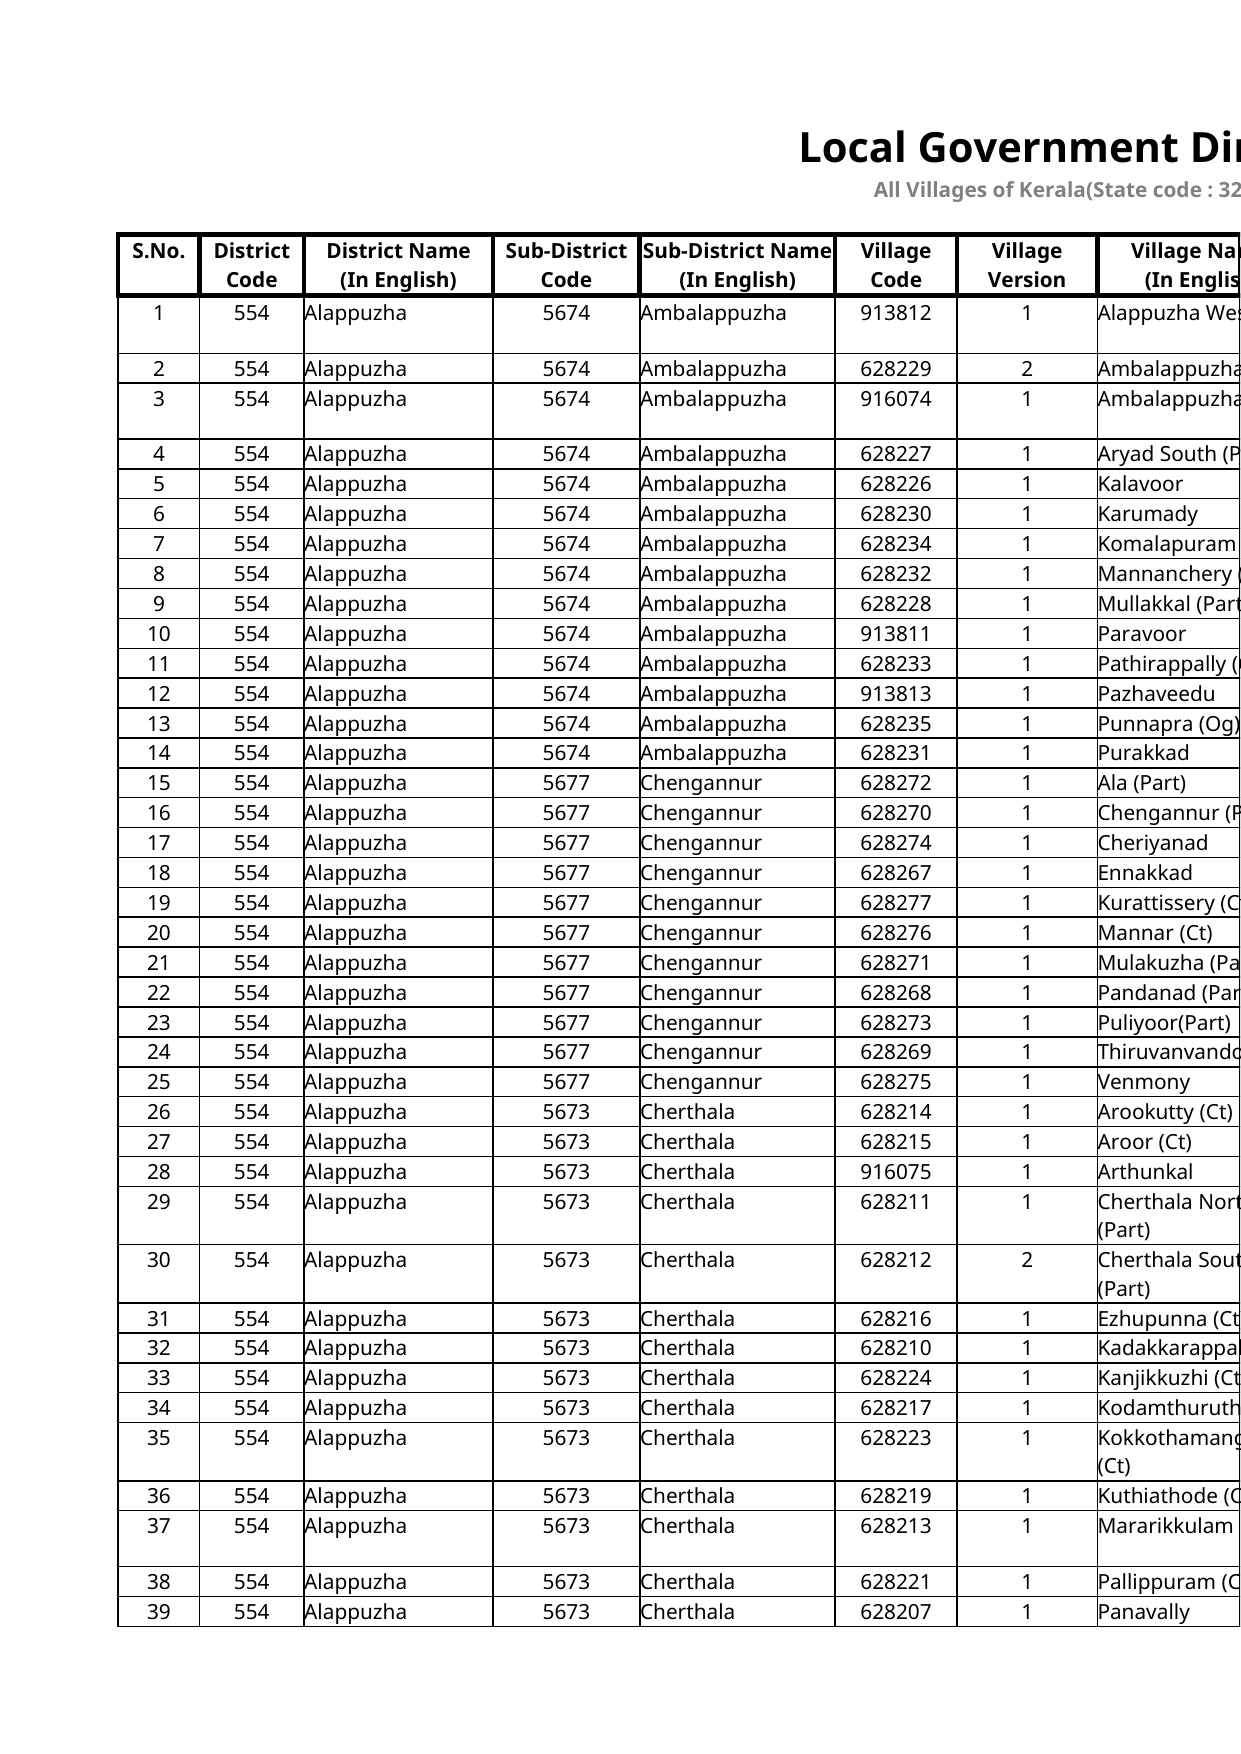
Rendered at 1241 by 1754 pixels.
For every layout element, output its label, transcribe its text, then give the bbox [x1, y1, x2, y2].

table_cell 1 [958, 1068, 1097, 1096]
table_cell Alappuzha [305, 679, 492, 707]
table_cell 554 [200, 589, 303, 617]
table_cell 554 [200, 499, 303, 528]
table_cell 26 [119, 1097, 199, 1126]
table_cell 5677 [494, 828, 639, 857]
table_cell Cherthala [641, 1482, 834, 1510]
table_cell 913813 [836, 679, 956, 707]
table_cell 554 [200, 1157, 303, 1186]
table_cell Alappuzha [305, 440, 492, 468]
table_cell Alappuzha [305, 529, 492, 558]
table_cell Alappuzha [305, 499, 492, 528]
table_cell Alappuzha [305, 298, 492, 352]
table_cell 628228 [836, 589, 956, 617]
table_cell 4 [119, 440, 199, 468]
table_cell 16 [119, 798, 199, 827]
table_cell 1 [958, 888, 1097, 916]
table_cell Alappuzha [305, 709, 492, 737]
table_cell 554 [200, 888, 303, 916]
table_cell 9 [119, 589, 199, 617]
table_cell Pazhaveedu [1098, 679, 1239, 707]
table_cell Chengannur [641, 948, 834, 976]
table_cell 5673 [494, 1482, 639, 1510]
table_cell Ambalappuzha [641, 709, 834, 737]
table_cell 8 [119, 559, 199, 588]
table_cell Aroor (Ct) [1098, 1127, 1239, 1156]
table_cell 1 [958, 440, 1097, 468]
table_cell Mullakkal (Part) [1098, 589, 1239, 617]
table_cell 628219 [836, 1482, 956, 1510]
table_cell Alappuzha [305, 769, 492, 797]
table_header All Villages of Kerala(State code : 32) State [118, 175, 1240, 203]
table_cell 5677 [494, 918, 639, 946]
table_cell Kadakkarappally [1098, 1334, 1239, 1362]
table_cell 1 [958, 559, 1097, 588]
table_cell Alappuzha [305, 619, 492, 647]
table_cell Ambalappuzha [641, 649, 834, 677]
table_cell 1 [958, 1597, 1097, 1626]
table_cell 554 [200, 1334, 303, 1362]
table_cell Alappuzha [305, 470, 492, 498]
table_cell 554 [200, 1482, 303, 1510]
table_cell 5674 [494, 298, 639, 352]
table_cell 554 [200, 769, 303, 797]
table_cell 554 [200, 978, 303, 1006]
table_cell Ambalappuzha [641, 499, 834, 528]
table_cell 5673 [494, 1597, 639, 1626]
table_cell 5674 [494, 440, 639, 468]
table_cell 628277 [836, 888, 956, 916]
table_cell Ambalappuzha [641, 384, 834, 438]
table_cell 5674 [494, 470, 639, 498]
table_cell 554 [200, 559, 303, 588]
table_cell 554 [200, 828, 303, 857]
table_cell 11 [119, 649, 199, 677]
table_cell Cherthala [641, 1567, 834, 1596]
table_cell 25 [119, 1068, 199, 1096]
table_cell 1 [958, 1008, 1097, 1036]
table_cell 628276 [836, 918, 956, 946]
table_cell 15 [119, 769, 199, 797]
table_cell 628210 [836, 1334, 956, 1362]
table_cell Ambalappuzha [641, 354, 834, 382]
table_cell Cherthala [641, 1423, 834, 1480]
table_cell 1 [958, 709, 1097, 737]
table_cell 5674 [494, 354, 639, 382]
table_cell 628271 [836, 948, 956, 976]
table_cell Cherthala [641, 1245, 834, 1302]
table_cell 554 [200, 1187, 303, 1244]
table_cell 1 [958, 978, 1097, 1006]
table_cell 5673 [494, 1567, 639, 1596]
table_cell 1 [958, 1157, 1097, 1186]
table_cell 628275 [836, 1068, 956, 1096]
table_header Sub-District Code [495, 237, 637, 293]
table_cell 1 [958, 1304, 1097, 1332]
table_cell Mannar (Ct) [1098, 918, 1239, 946]
table_cell Alappuzha [305, 828, 492, 857]
table_cell Paravoor [1098, 619, 1239, 647]
table_cell 554 [200, 1245, 303, 1302]
table_cell 1 [958, 499, 1097, 528]
table_cell 5673 [494, 1157, 639, 1186]
table_cell 628230 [836, 499, 956, 528]
table_cell 628224 [836, 1364, 956, 1392]
table_cell Cherthala [641, 1511, 834, 1566]
table_cell 913812 [836, 298, 956, 352]
table_cell Aryad South (Part) [1098, 440, 1239, 468]
table_cell 33 [119, 1364, 199, 1392]
table_cell Ambalappuzha [641, 559, 834, 588]
table_cell 1 [958, 1393, 1097, 1422]
table_cell Alappuzha [305, 1187, 492, 1244]
table_cell 5674 [494, 589, 639, 617]
table_cell 27 [119, 1127, 199, 1156]
table_cell 1 [958, 1423, 1097, 1480]
table_cell 38 [119, 1567, 199, 1596]
table_cell 35 [119, 1423, 199, 1480]
table_cell 5677 [494, 798, 639, 827]
table_cell Cherthala [641, 1597, 834, 1626]
table_cell 5677 [494, 1068, 639, 1096]
table_cell Chengannur [641, 1038, 834, 1066]
table_cell 628235 [836, 709, 956, 737]
table_cell 1 [958, 1038, 1097, 1066]
table_cell 554 [200, 1008, 303, 1036]
table_cell Alappuzha [305, 739, 492, 767]
table_cell 913811 [836, 619, 956, 647]
table_cell Alappuzha [305, 1245, 492, 1302]
table_cell Chengannur [641, 828, 834, 857]
table_cell 2 [958, 354, 1097, 382]
table_cell 1 [958, 384, 1097, 438]
table_cell Ambalappuzha [641, 679, 834, 707]
table_cell Kuthiathode (Ct) [1098, 1482, 1239, 1510]
table_cell Ambalappuzha [641, 298, 834, 352]
table_header Local Government Directory [118, 118, 1240, 175]
table_cell 554 [200, 529, 303, 558]
table_cell 20 [119, 918, 199, 946]
table_cell 628212 [836, 1245, 956, 1302]
table_cell 628211 [836, 1187, 956, 1244]
table_cell Ala (Part) [1098, 769, 1239, 797]
table_cell 554 [200, 1038, 303, 1066]
table_cell Cheriyanad [1098, 828, 1239, 857]
table_cell 628233 [836, 649, 956, 677]
table_cell Alappuzha [305, 918, 492, 946]
table_cell Alappuzha West [1098, 298, 1239, 352]
table_cell 1 [958, 1364, 1097, 1392]
table_cell Venmony [1098, 1068, 1239, 1096]
table_cell Alappuzha [305, 384, 492, 438]
table_cell 32 [119, 1334, 199, 1362]
table_cell Chengannur [641, 888, 834, 916]
table_cell 17 [119, 828, 199, 857]
table_cell 2 [119, 354, 199, 382]
table_cell 554 [200, 384, 303, 438]
table_header Village Version [959, 237, 1095, 293]
table_cell 5677 [494, 1038, 639, 1066]
table_header District Name (In English) [306, 237, 491, 293]
table_cell 3 [119, 384, 199, 438]
table_cell 5677 [494, 948, 639, 976]
table_cell 5673 [494, 1245, 639, 1302]
table_cell 628269 [836, 1038, 956, 1066]
table_cell 554 [200, 440, 303, 468]
table_cell 1 [958, 1097, 1097, 1126]
table_cell Chengannur [641, 858, 834, 887]
table_cell Alappuzha [305, 1127, 492, 1156]
table_cell 22 [119, 978, 199, 1006]
table_cell 1 [958, 679, 1097, 707]
table_cell 5673 [494, 1334, 639, 1362]
table_cell 1 [958, 1187, 1097, 1244]
table_cell 5673 [494, 1423, 639, 1480]
table_cell 5674 [494, 619, 639, 647]
table_cell 1 [958, 589, 1097, 617]
table_cell 7 [119, 529, 199, 558]
table_cell Kanjikkuzhi (Ct) [1098, 1364, 1239, 1392]
table_cell 628274 [836, 828, 956, 857]
table_cell 554 [200, 470, 303, 498]
table_cell 23 [119, 1008, 199, 1036]
table_cell Arookutty (Ct) [1098, 1097, 1239, 1126]
table_cell Punnapra (Og) [1098, 709, 1239, 737]
table_cell 5677 [494, 1008, 639, 1036]
table_cell Thiruvanvandoor [1098, 1038, 1239, 1066]
table_cell 554 [200, 1364, 303, 1392]
table_cell 5 [119, 470, 199, 498]
table_header District Code [202, 237, 302, 293]
table_cell Cherthala [641, 1127, 834, 1156]
table_cell 30 [119, 1245, 199, 1302]
table_cell Alappuzha [305, 1393, 492, 1422]
table_cell Puliyoor(Part) [1098, 1008, 1239, 1036]
table_cell 2 [958, 1245, 1097, 1302]
table_header Village Code [837, 237, 955, 293]
table_cell 628217 [836, 1393, 956, 1422]
table_cell 554 [200, 1393, 303, 1422]
table_cell Alappuzha [305, 1423, 492, 1480]
table_cell 5674 [494, 679, 639, 707]
table_cell 554 [200, 1511, 303, 1566]
table_cell 19 [119, 888, 199, 916]
table_cell 554 [200, 1597, 303, 1626]
table_cell 1 [958, 798, 1097, 827]
table_cell Ennakkad [1098, 858, 1239, 887]
table_cell Chengannur [641, 918, 834, 946]
table_cell Alappuzha [305, 798, 492, 827]
table_cell 5674 [494, 739, 639, 767]
table_cell 5677 [494, 978, 639, 1006]
table_cell Cherthala [641, 1157, 834, 1186]
table_cell Mannanchery (Ct) [1098, 559, 1239, 588]
table_cell Alappuzha [305, 354, 492, 382]
table_cell 5674 [494, 499, 639, 528]
table_cell Panavally [1098, 1597, 1239, 1626]
table_cell 1 [958, 769, 1097, 797]
table_cell 24 [119, 1038, 199, 1066]
table_cell Mararikkulam North [1098, 1511, 1239, 1566]
table_cell Cherthala [641, 1364, 834, 1392]
table_cell Alappuzha [305, 858, 492, 887]
table_cell 5674 [494, 559, 639, 588]
table_cell Alappuzha [305, 888, 492, 916]
table_cell Cherthala [641, 1187, 834, 1244]
table_cell Komalapuram (Ct) [1098, 529, 1239, 558]
table_cell 554 [200, 709, 303, 737]
table_cell 628213 [836, 1511, 956, 1566]
table_cell 5674 [494, 709, 639, 737]
table_cell 1 [958, 828, 1097, 857]
table_cell 628267 [836, 858, 956, 887]
table_cell 5677 [494, 888, 639, 916]
table_cell Ambalappuzha [641, 619, 834, 647]
table_cell 31 [119, 1304, 199, 1332]
table_cell Chengannur (Part) [1098, 798, 1239, 827]
table_cell 1 [958, 1482, 1097, 1510]
table_cell Alappuzha [305, 1567, 492, 1596]
table_cell 5673 [494, 1393, 639, 1422]
table_cell Ambalappuzha [641, 739, 834, 767]
table_cell 628227 [836, 440, 956, 468]
table_cell 5674 [494, 529, 639, 558]
table_cell Cherthala [641, 1393, 834, 1422]
table_cell 554 [200, 1097, 303, 1126]
table_cell 628270 [836, 798, 956, 827]
table_cell 554 [200, 798, 303, 827]
table_cell Chengannur [641, 1068, 834, 1096]
table_cell Karumady [1098, 499, 1239, 528]
table_cell Alappuzha [305, 1157, 492, 1186]
table_cell Ambalappuzha [641, 589, 834, 617]
table_cell Kodamthuruth (Ct) [1098, 1393, 1239, 1422]
table_cell 13 [119, 709, 199, 737]
table_cell 37 [119, 1511, 199, 1566]
table_cell 554 [200, 679, 303, 707]
table_cell 1 [958, 1567, 1097, 1596]
table_cell 628232 [836, 559, 956, 588]
table_cell Cherthala [641, 1334, 834, 1362]
table_cell Kokkothamangalam (Ct) [1098, 1423, 1239, 1480]
table_cell 10 [119, 619, 199, 647]
table_cell Ezhupunna (Ct) [1098, 1304, 1239, 1332]
table_header Sub-District Name (In English) [642, 237, 833, 293]
table_cell 628214 [836, 1097, 956, 1126]
table_cell 5677 [494, 769, 639, 797]
table_cell 628216 [836, 1304, 956, 1332]
table_cell 1 [958, 649, 1097, 677]
table_cell 554 [200, 1423, 303, 1480]
table_cell 21 [119, 948, 199, 976]
table_cell Alappuzha [305, 1038, 492, 1066]
table_cell 628207 [836, 1597, 956, 1626]
table_cell 39 [119, 1597, 199, 1626]
table_cell 5673 [494, 1511, 639, 1566]
table_cell Alappuzha [305, 978, 492, 1006]
table_cell Alappuzha [305, 1511, 492, 1566]
table_cell 14 [119, 739, 199, 767]
table_cell 628234 [836, 529, 956, 558]
table_cell 628231 [836, 739, 956, 767]
table_cell Chengannur [641, 978, 834, 1006]
table_cell Alappuzha [305, 559, 492, 588]
table_cell 29 [119, 1187, 199, 1244]
table_cell 1 [958, 298, 1097, 352]
table_cell 628223 [836, 1423, 956, 1480]
table_cell 554 [200, 1068, 303, 1096]
table_cell 5673 [494, 1187, 639, 1244]
table_cell Kurattissery (Ct) [1098, 888, 1239, 916]
table_cell 1 [958, 470, 1097, 498]
table_cell Chengannur [641, 769, 834, 797]
table_cell 5673 [494, 1364, 639, 1392]
table_cell 28 [119, 1157, 199, 1186]
table_cell Ambalappuzha [641, 470, 834, 498]
table_cell 554 [200, 298, 303, 352]
table_cell 628215 [836, 1127, 956, 1156]
table_cell Ambalappuzha [641, 529, 834, 558]
table_cell Alappuzha [305, 1008, 492, 1036]
table_cell 554 [200, 1567, 303, 1596]
table_cell Alappuzha [305, 1597, 492, 1626]
table_cell Purakkad [1098, 739, 1239, 767]
table_cell Cherthala South (Part) [1098, 1245, 1239, 1302]
table_cell 1 [958, 739, 1097, 767]
table_cell 628273 [836, 1008, 956, 1036]
table_cell Arthunkal [1098, 1157, 1239, 1186]
table_header Village Name (In English) [1100, 237, 1238, 293]
table_cell Pathirappally (Ct) [1098, 649, 1239, 677]
table_cell 554 [200, 918, 303, 946]
table_cell 1 [119, 298, 199, 352]
table_cell 18 [119, 858, 199, 887]
table_cell Pallippuram (Ct) [1098, 1567, 1239, 1596]
table_cell 554 [200, 858, 303, 887]
table_cell 5673 [494, 1097, 639, 1126]
table_header S.No. [120, 237, 197, 293]
table_cell Ambalappuzha [641, 440, 834, 468]
table_cell Ambalappuzha [1098, 354, 1239, 382]
table_cell 628268 [836, 978, 956, 1006]
table_cell 628226 [836, 470, 956, 498]
table_cell 5674 [494, 384, 639, 438]
table_cell Alappuzha [305, 948, 492, 976]
table_cell 36 [119, 1482, 199, 1510]
table_cell 6 [119, 499, 199, 528]
table_cell 5673 [494, 1127, 639, 1156]
table_cell Cherthala [641, 1304, 834, 1332]
table_cell 916074 [836, 384, 956, 438]
table_cell 554 [200, 739, 303, 767]
table_cell 34 [119, 1393, 199, 1422]
table_cell 5677 [494, 858, 639, 887]
table_cell 554 [200, 1127, 303, 1156]
table_cell Alappuzha [305, 1334, 492, 1362]
table_cell Chengannur [641, 798, 834, 827]
table_cell Alappuzha [305, 649, 492, 677]
table_cell 1 [958, 918, 1097, 946]
table_cell Alappuzha [305, 589, 492, 617]
table_cell Alappuzha [305, 1482, 492, 1510]
table_cell 12 [119, 679, 199, 707]
table_cell 916075 [836, 1157, 956, 1186]
table_cell 1 [958, 619, 1097, 647]
table_cell 554 [200, 649, 303, 677]
table_cell Alappuzha [305, 1304, 492, 1332]
table_cell Cherthala [641, 1097, 834, 1126]
table_cell 628221 [836, 1567, 956, 1596]
table_cell 1 [958, 1511, 1097, 1566]
table_cell 5673 [494, 1304, 639, 1332]
table_cell 5674 [494, 649, 639, 677]
table_cell 1 [958, 1334, 1097, 1362]
table_cell Chengannur [641, 1008, 834, 1036]
table_cell 628272 [836, 769, 956, 797]
table_cell 1 [958, 529, 1097, 558]
table_cell Alappuzha [305, 1364, 492, 1392]
table_cell 554 [200, 619, 303, 647]
table_cell 628229 [836, 354, 956, 382]
table_cell Alappuzha [305, 1097, 492, 1126]
table_cell 554 [200, 354, 303, 382]
table_cell 1 [958, 858, 1097, 887]
table_cell 1 [958, 1127, 1097, 1156]
table_cell Ambalappuzha North [1098, 384, 1239, 438]
table_cell Alappuzha [305, 1068, 492, 1096]
table_cell 554 [200, 1304, 303, 1332]
table_cell Pandanad (Part) [1098, 978, 1239, 1006]
table_cell 554 [200, 948, 303, 976]
table_cell Kalavoor [1098, 470, 1239, 498]
table_cell Cherthala North (Part) [1098, 1187, 1239, 1244]
table_cell Mulakuzha (Part) [1098, 948, 1239, 976]
table_cell 1 [958, 948, 1097, 976]
